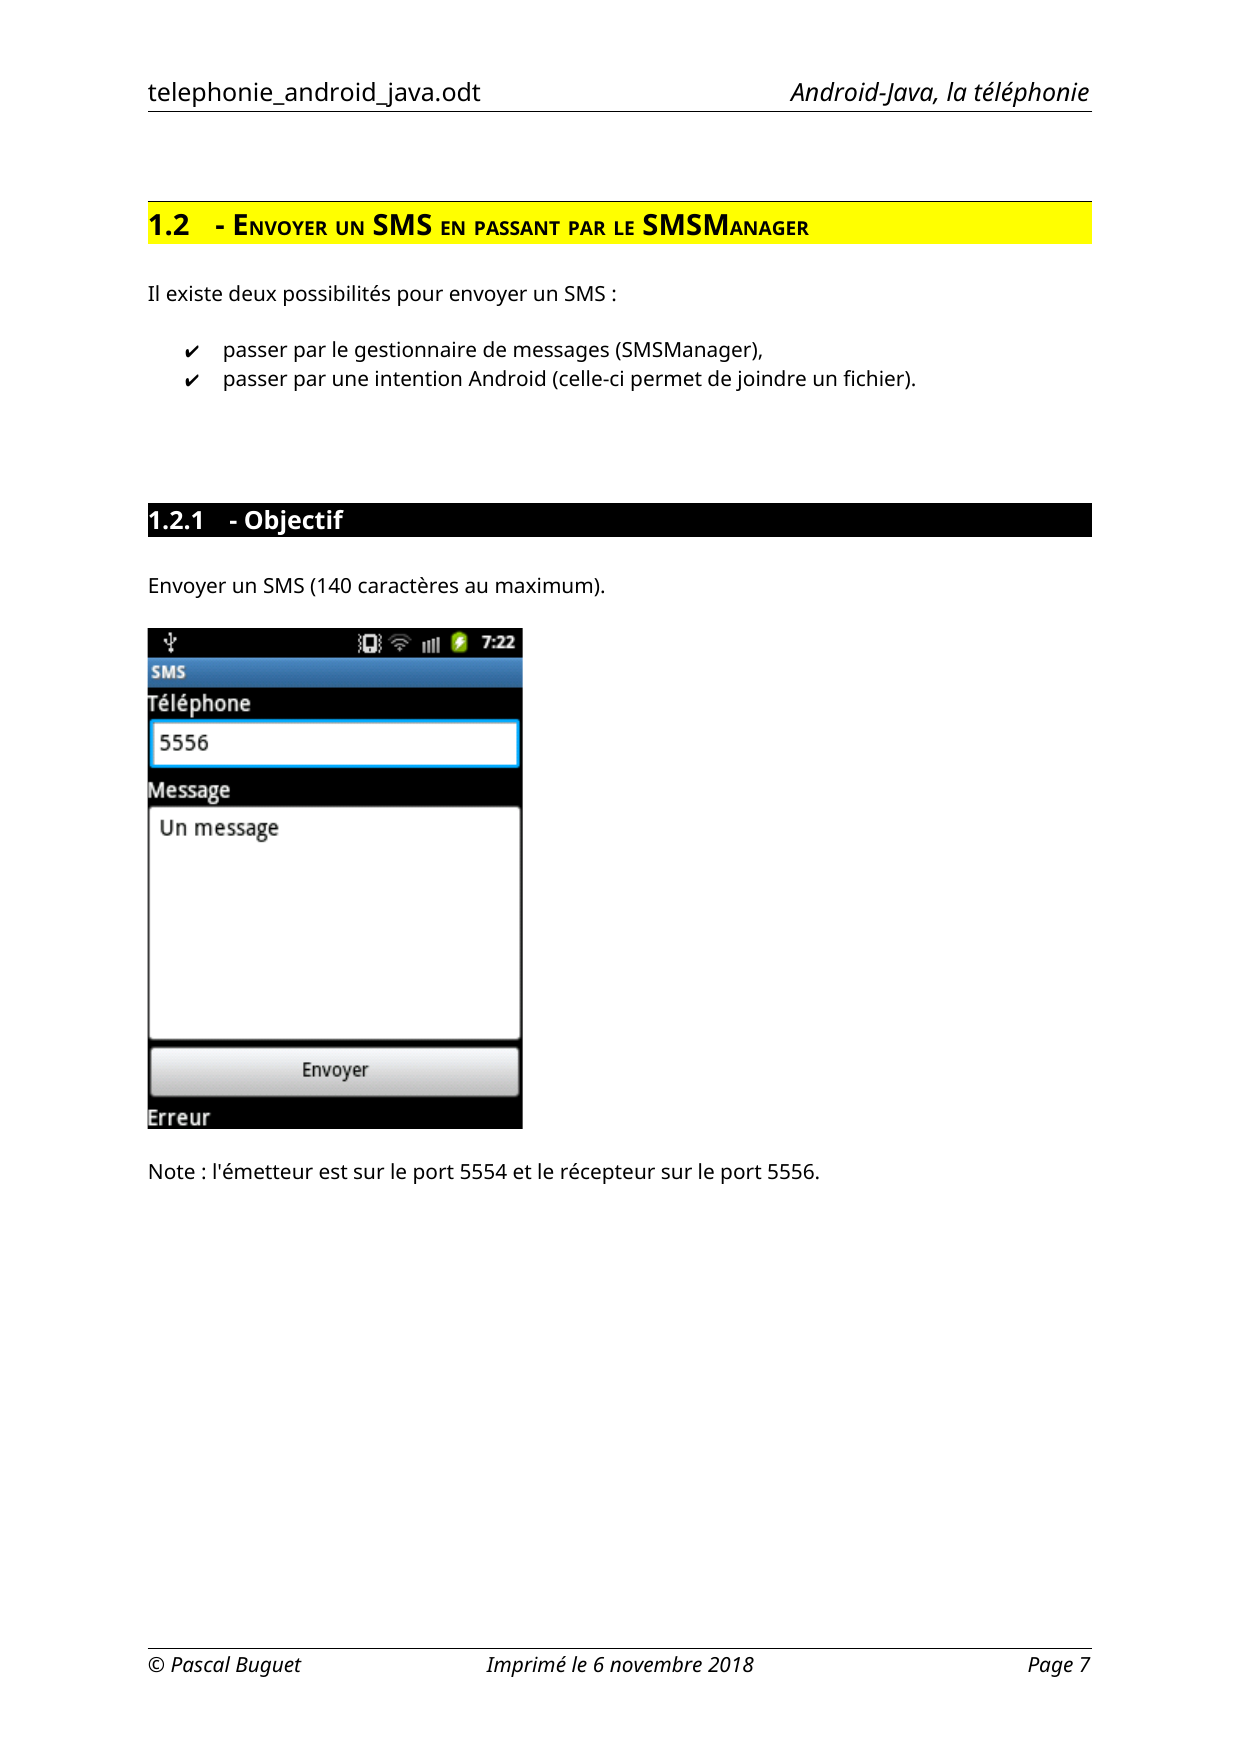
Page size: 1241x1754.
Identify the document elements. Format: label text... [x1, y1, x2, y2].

subtitle - Envoyer un SMS en passant par le SMSManager [148, 202, 1092, 244]
text Il existe deux possibilités pour envoyer un SMS : [148, 279, 1092, 307]
list passer par le gestionnaire de messages (SMSManager), [185, 336, 1092, 364]
text Envoyer un SMS (140 caractères au maximum). [148, 571, 1092, 600]
subtitle - Objectif [148, 503, 1092, 537]
text Note : l'émetteur est sur le port 5554 et le récepteur sur le port 5556. [148, 1157, 1092, 1185]
list passer par une intention Android (celle-ci permet de joindre un fichier). [185, 364, 1092, 392]
